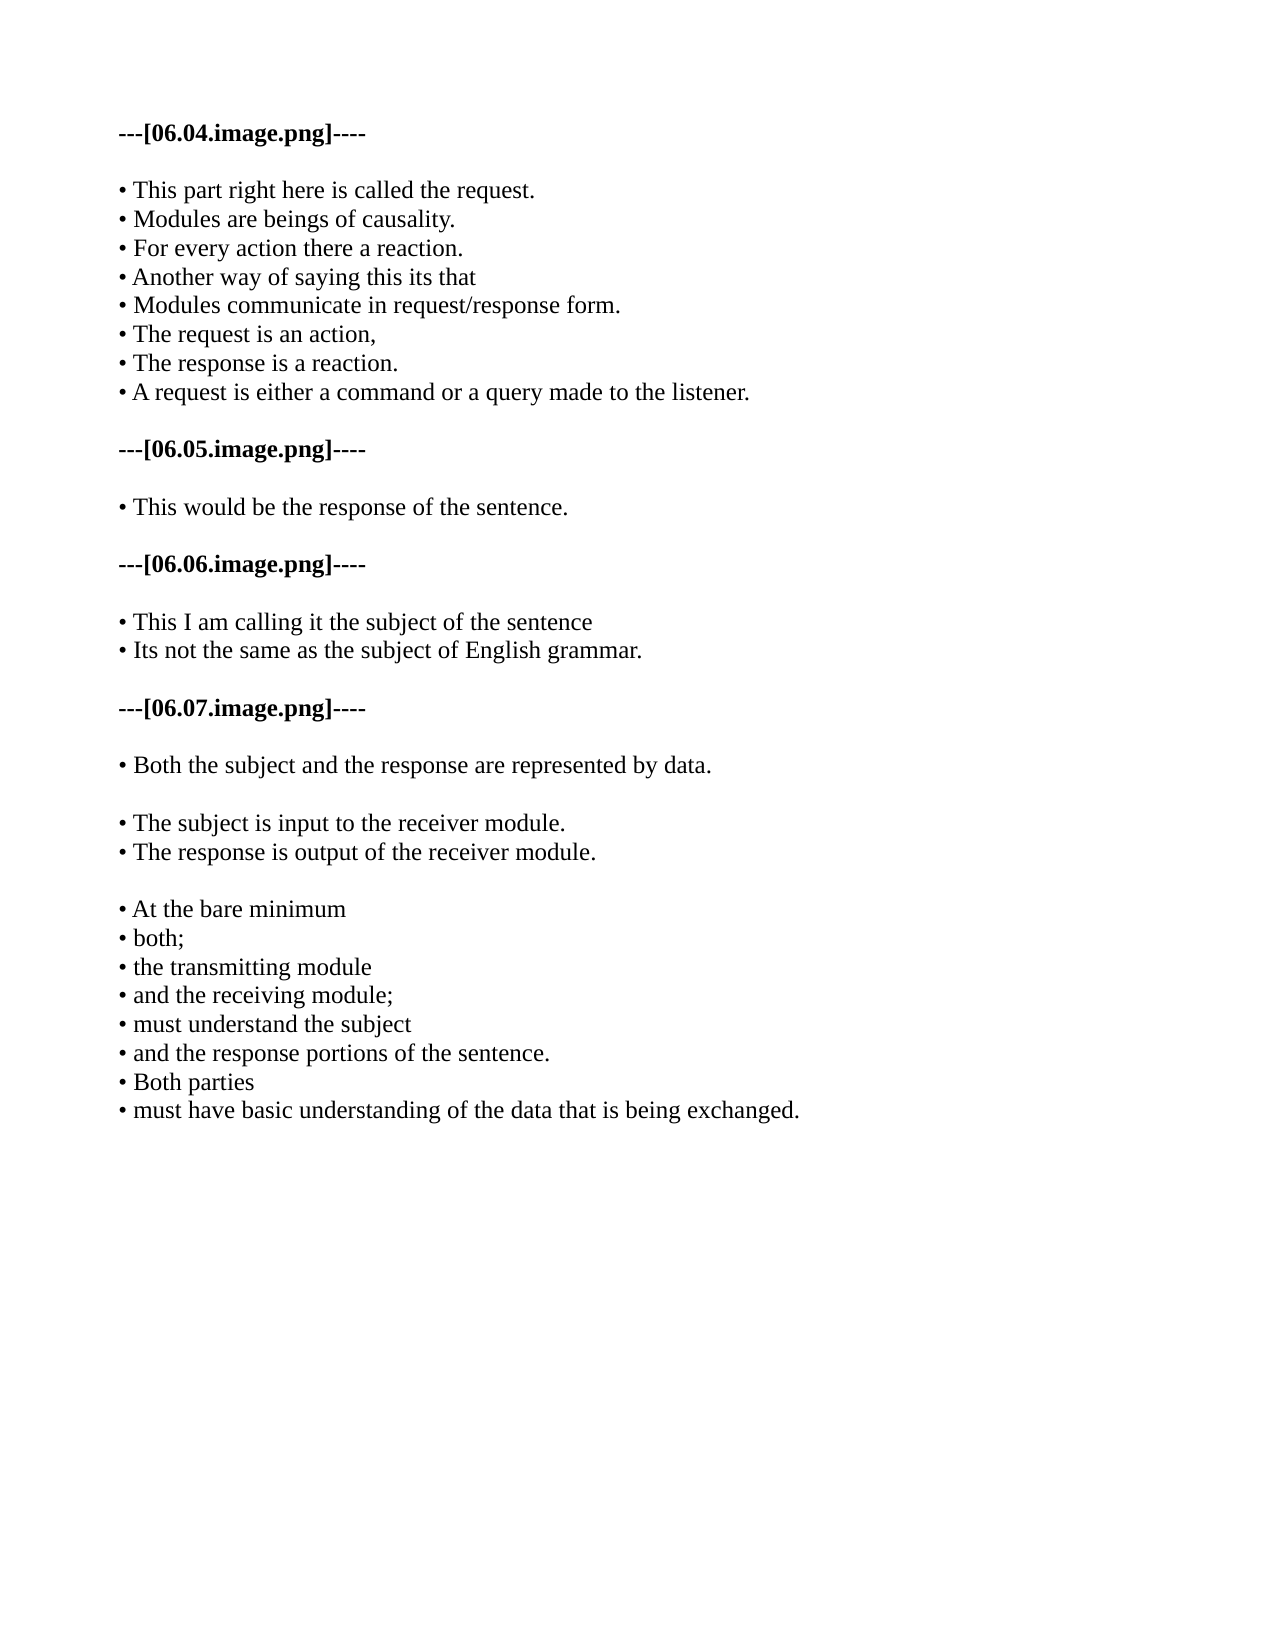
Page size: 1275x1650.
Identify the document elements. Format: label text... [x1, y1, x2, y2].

text • At the bare minimum [118, 894, 1157, 923]
text • For every action there a reaction. [118, 233, 1157, 262]
text • A request is either a command or a query made to the listener. [118, 377, 1157, 406]
text ---[06.06.image.png]---- [118, 549, 1157, 578]
text • This I am calling it the subject of the sentence [118, 607, 1157, 636]
text ---[06.05.image.png]---- [118, 434, 1157, 463]
text ---[06.04.image.png]---- [118, 118, 1157, 147]
text • and the receiving module; [118, 981, 1157, 1009]
text • Its not the same as the subject of English grammar. [118, 636, 1157, 664]
text • The subject is input to the receiver module. [118, 808, 1157, 837]
text • The response is a reaction. [118, 348, 1157, 377]
text ---[06.07.image.png]---- [118, 693, 1157, 722]
text • This part right here is called the request. [118, 176, 1157, 204]
text • Modules communicate in request/response form. [118, 291, 1157, 319]
text • must have basic understanding of the data that is being exchanged. [118, 1096, 1157, 1124]
text • Modules are beings of causality. [118, 204, 1157, 233]
text • The request is an action, [118, 319, 1157, 348]
text • The response is output of the receiver module. [118, 837, 1157, 866]
text • both; [118, 923, 1157, 952]
text • Another way of saying this its that [118, 262, 1157, 291]
text • and the response portions of the sentence. [118, 1038, 1157, 1067]
text • This would be the response of the sentence. [118, 492, 1157, 521]
text • Both the subject and the response are represented by data. [118, 751, 1157, 779]
text • must understand the subject [118, 1009, 1157, 1038]
text • the transmitting module [118, 952, 1157, 981]
text • Both parties [118, 1067, 1157, 1096]
